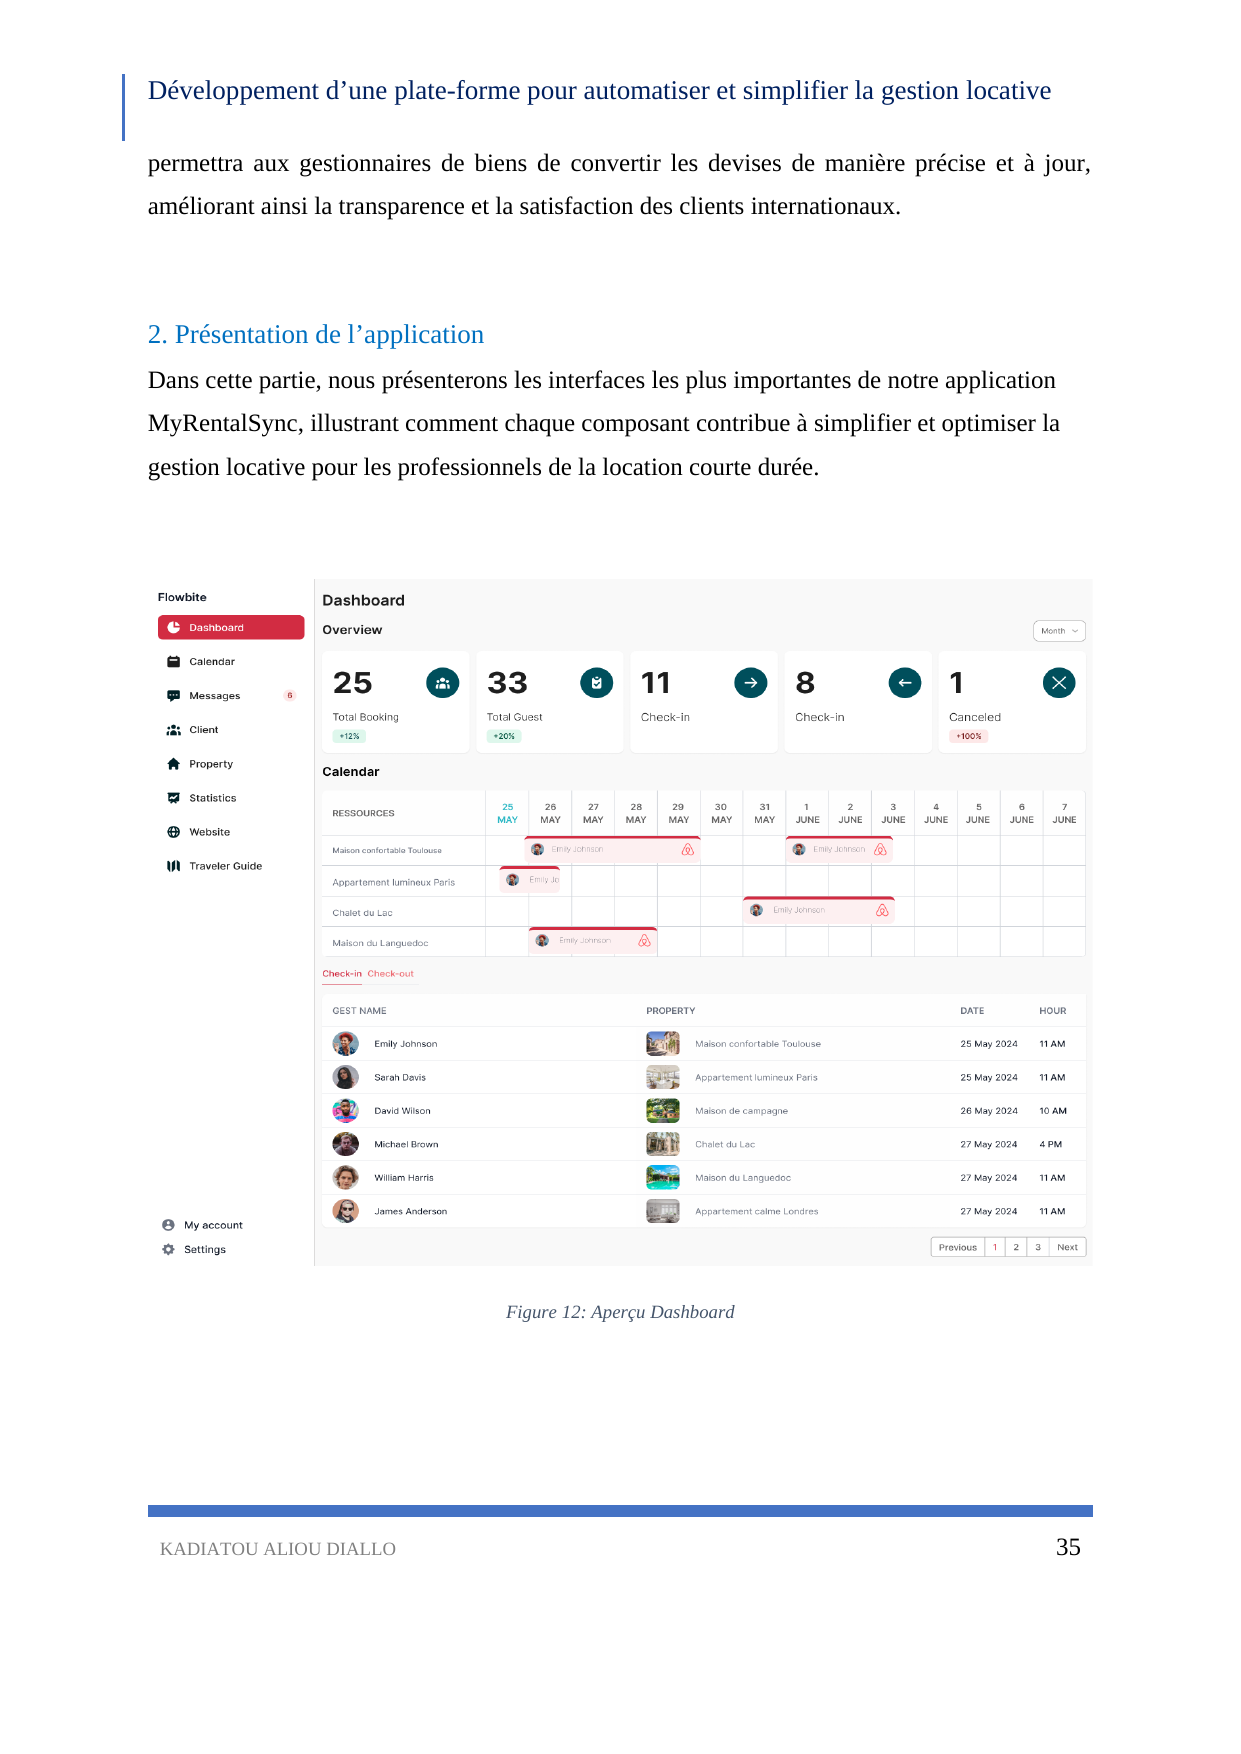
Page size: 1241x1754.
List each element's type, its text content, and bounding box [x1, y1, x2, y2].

text Dans cette partie, nous présenterons les interfaces les plus importantes de notre application MyRentalSync, illustrant comment chaque composant contribue à simplifier et optimiser la gestion locative pour les professionnels de la location courte durée. [148, 365, 1093, 480]
text permettra aux gestionnaires de biens de convertir les devises de manière précise et à jour, améliorant ainsi la transparence et la satisfaction des clients internationaux. [148, 148, 1093, 219]
picture [147, 579, 1093, 1266]
subtitle 2. Présentation de l’application [148, 319, 1093, 350]
text Figure 12: Aperçu Dashboard [148, 1301, 1093, 1323]
